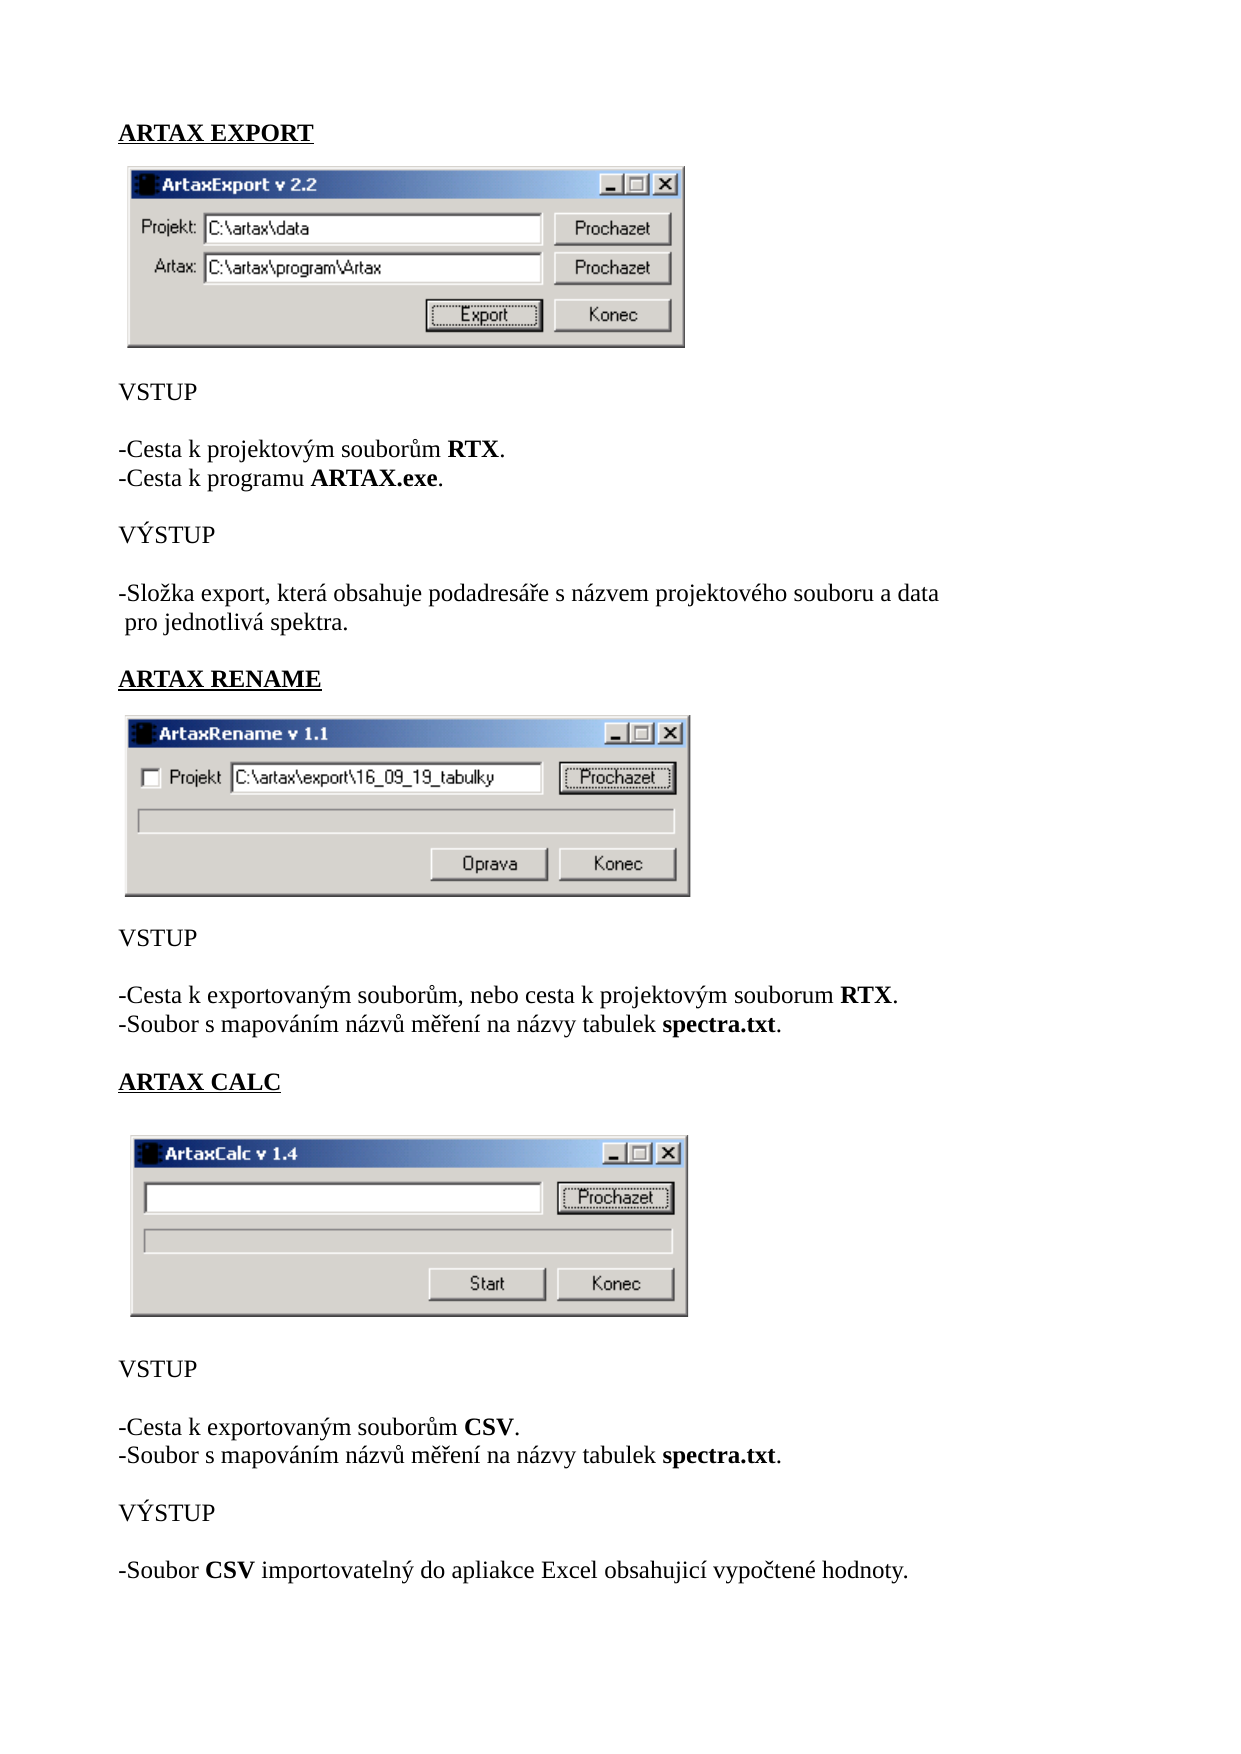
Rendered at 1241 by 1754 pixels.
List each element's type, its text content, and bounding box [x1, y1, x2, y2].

text VSTUP [118, 923, 1122, 952]
text VÝSTUP [118, 521, 1122, 549]
text VSTUP [118, 1354, 1122, 1383]
text -Cesta k projektovým souborům RTX. [118, 434, 1122, 463]
text pro jednotlivá spektra. [118, 607, 1122, 636]
text ARTAX RENAME [118, 664, 1122, 693]
text -Cesta k exportovaným souborům, nebo cesta k projektovým souborum RTX. [118, 981, 1122, 1009]
picture [124, 715, 691, 897]
text ARTAX EXPORT [118, 118, 1122, 147]
text VSTUP [118, 377, 1122, 406]
text ARTAX CALC [118, 1067, 1122, 1096]
text VÝSTUP [118, 1498, 1122, 1527]
text -Soubor s mapováním názvů měření na názvy tabulek spectra.txt. [118, 1441, 1122, 1469]
picture [130, 1135, 689, 1317]
text -Cesta k programu ARTAX.exe. [118, 463, 1122, 492]
text -Soubor s mapováním názvů měření na názvy tabulek spectra.txt. [118, 1009, 1122, 1038]
text -Cesta k exportovaným souborům CSV. [118, 1412, 1122, 1441]
text -Složka export, která obsahuje podadresáře s názvem projektového souboru a data [118, 578, 1122, 607]
text -Soubor CSV importovatelný do apliakce Excel obsahujicí vypočtené hodnoty. [118, 1556, 1122, 1584]
picture [127, 166, 685, 348]
